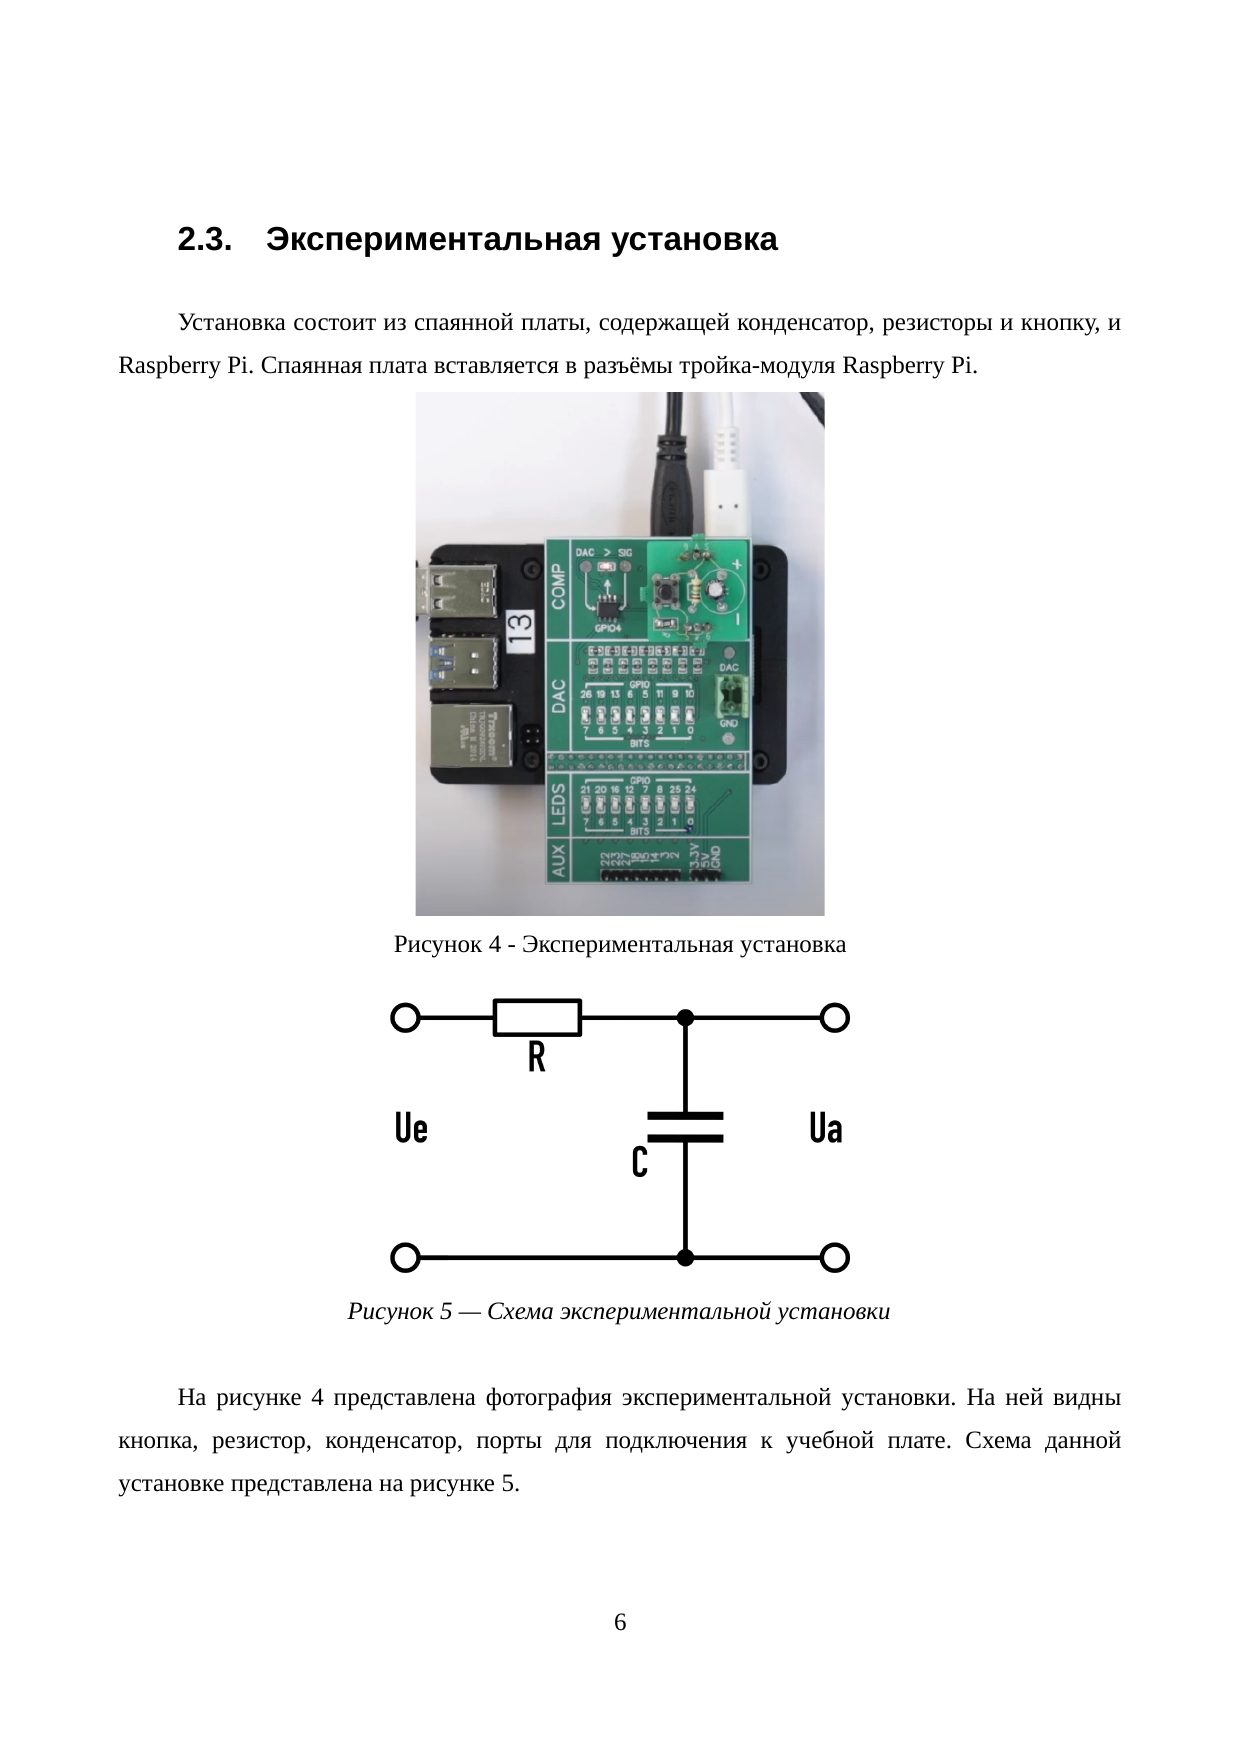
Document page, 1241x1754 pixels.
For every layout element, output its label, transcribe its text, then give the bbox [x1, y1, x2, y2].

picture [415, 392, 825, 916]
text Рисунок 5 — Схема экспериментальной установки [118, 1296, 1122, 1325]
picture [381, 972, 859, 1282]
text Установка состоит из спаянной платы, содержащей конденсатор, резисторы и кнопку, и Raspberry Pi. Спаянная плата вставляется в разъёмы тройка-модуля Raspberry Pi. [118, 307, 1122, 378]
text На рисунке 4 представлена фотография экспериментальной установки. На ней видны кнопка, резистор, конденсатор, порты для подключения к учебной плате. Схема данной установке представлена на рисунке 5. [118, 1382, 1122, 1497]
text Рисунок 4 - Экспериментальная установка [118, 929, 1122, 958]
subtitle Экспериментальная установка [118, 219, 1122, 258]
